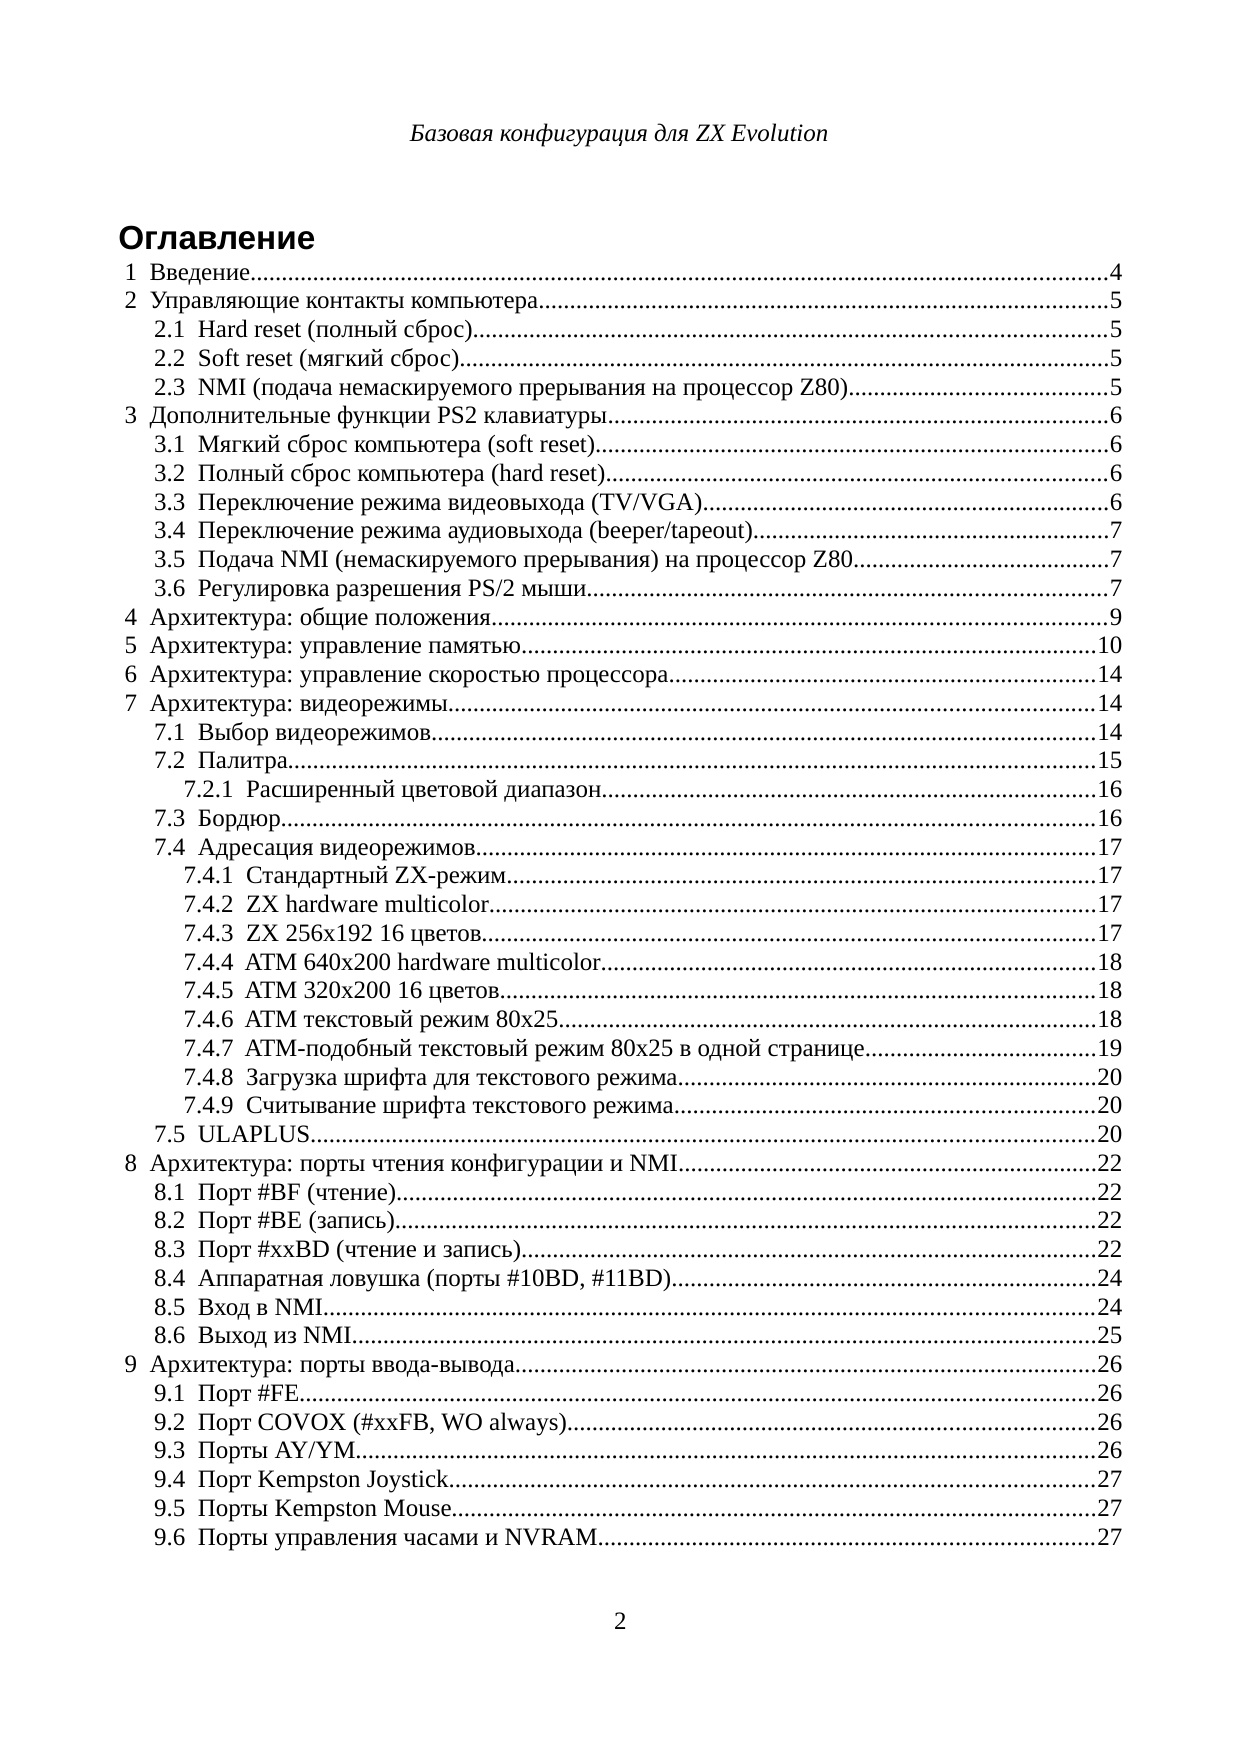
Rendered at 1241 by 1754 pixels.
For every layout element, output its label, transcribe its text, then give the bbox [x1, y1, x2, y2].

text 7.4.7 ATM-подобный текстовый режим 80x25 в одной странице 19 [177, 1033, 1122, 1062]
text 3.4 Переключение режима аудиовыхода (beeper/tapeout) 7 [148, 516, 1122, 544]
text 2.3 NMI (подача немаскируемого прерывания на процессор Z80) 5 [148, 372, 1122, 401]
text 7.4.8 Загрузка шрифта для текстового режима 20 [177, 1062, 1122, 1091]
text 9.2 Порт COVOX (#xxFB, WO always) 26 [148, 1407, 1122, 1436]
text 7.4 Адресация видеорежимов 17 [148, 832, 1122, 861]
text 3.6 Регулировка разрешения PS/2 мыши 7 [148, 573, 1122, 602]
text 7.2.1 Расширенный цветовой диапазон 16 [177, 774, 1122, 803]
text 9.3 Порты AY/YM 26 [148, 1436, 1122, 1464]
text 8.6 Выход из NMI 25 [148, 1321, 1122, 1349]
text 7.1 Выбор видеорежимов 14 [148, 717, 1122, 746]
text 7.4.3 ZX 256x192 16 цветов 17 [177, 918, 1122, 947]
text 9.4 Порт Kempston Joystick 27 [148, 1464, 1122, 1493]
text 6 Архитектура: управление скоростью процессора 14 [118, 659, 1122, 688]
text 3.1 Мягкий сброс компьютера (soft reset) 6 [148, 429, 1122, 458]
text 1 Введение 4 [118, 257, 1122, 286]
text 8.5 Вход в NMI 24 [148, 1292, 1122, 1321]
text 7.4.6 ATM текстовый режим 80x25 18 [177, 1004, 1122, 1033]
text 7.3 Бордюр 16 [148, 803, 1122, 832]
subtitle Оглавление [118, 218, 1122, 257]
text 7.4.4 ATM 640x200 hardware multicolor 18 [177, 947, 1122, 976]
text 7.4.5 ATM 320x200 16 цветов 18 [177, 976, 1122, 1004]
text 3 Дополнительные функции PS2 клавиатуры 6 [118, 401, 1122, 429]
text 2 Управляющие контакты компьютера 5 [118, 286, 1122, 314]
text 8.3 Порт #xxBD (чтение и запись) 22 [148, 1234, 1122, 1263]
text 3.2 Полный сброс компьютера (hard reset) 6 [148, 458, 1122, 487]
text 9.5 Порты Kempston Mouse 27 [148, 1493, 1122, 1522]
text 9 Архитектура: порты ввода-вывода 26 [118, 1349, 1122, 1378]
text 7.4.9 Считывание шрифта текстового режима 20 [177, 1091, 1122, 1119]
text 9.6 Порты управления часами и NVRAM 27 [148, 1522, 1122, 1551]
text 2.1 Hard reset (полный сброс) 5 [148, 314, 1122, 343]
text 7.2 Палитра 15 [148, 746, 1122, 774]
text 3.3 Переключение режима видеовыхода (TV/VGA) 6 [148, 487, 1122, 516]
text 9.1 Порт #FE 26 [148, 1378, 1122, 1407]
text 7.4.1 Стандартный ZX-режим 17 [177, 861, 1122, 889]
text 8.4 Аппаратная ловушка (порты #10BD, #11BD) 24 [148, 1263, 1122, 1292]
text 5 Архитектура: управление памятью 10 [118, 631, 1122, 659]
text 8.2 Порт #BE (запись) 22 [148, 1206, 1122, 1234]
text 3.5 Подача NMI (немаскируемого прерывания) на процессор Z80 7 [148, 544, 1122, 573]
text 2.2 Soft reset (мягкий сброс) 5 [148, 343, 1122, 372]
text 7.4.2 ZX hardware multicolor 17 [177, 889, 1122, 918]
text 7 Архитектура: видеорежимы 14 [118, 688, 1122, 717]
text 8.1 Порт #BF (чтение) 22 [148, 1177, 1122, 1206]
text 8 Архитектура: порты чтения конфигурации и NMI 22 [118, 1148, 1122, 1177]
text 4 Архитектура: общие положения 9 [118, 602, 1122, 631]
text 7.5 ULAPLUS 20 [148, 1119, 1122, 1148]
